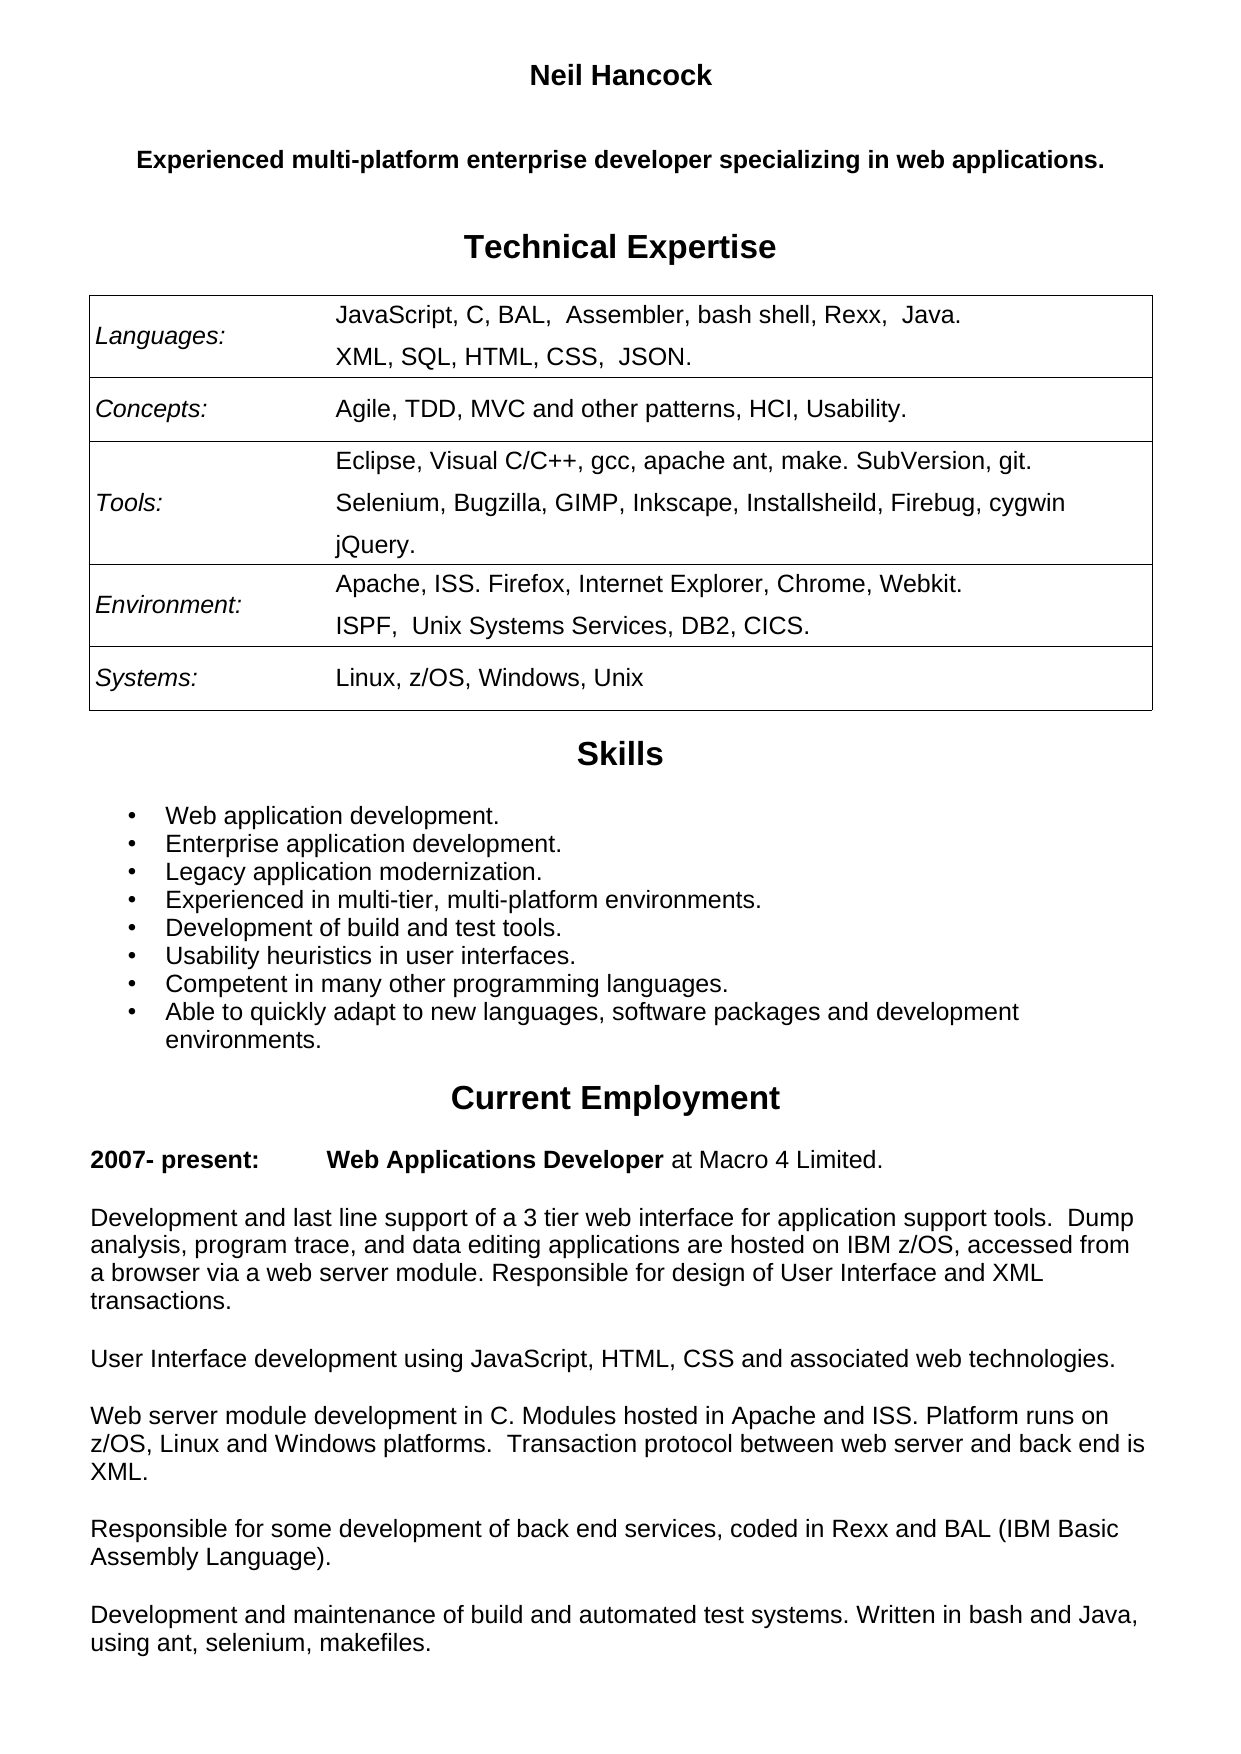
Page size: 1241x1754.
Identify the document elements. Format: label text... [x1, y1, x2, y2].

list Development of build and test tools. [128, 914, 1152, 942]
table_header JavaScript, C, BAL, Assembler, bash shell, Rexx, Java. XML, SQL, HTML, CSS, JSON. [330, 296, 1152, 377]
list Competent in many other programming languages. [128, 970, 1152, 998]
text Development and maintenance of build and automated test systems. Written in bash and Java, using ant, selenium, makefiles. [90, 1600, 1152, 1656]
text Responsible for some development of back end services, coded in Rexx and BAL (IBM Basic Assembly Language). [90, 1515, 1152, 1571]
text User Interface development using JavaScript, HTML, CSS and associated web technologies. [90, 1344, 1152, 1372]
table_cell Systems: [90, 647, 330, 710]
table_cell Agile, TDD, MVC and other patterns, HCI, Usability. [330, 378, 1152, 441]
list Web application development. [128, 802, 1152, 830]
list Legacy application modernization. [128, 858, 1152, 886]
text 2007- present: Web Applications Developer at Macro 4 Limited. [90, 1146, 1152, 1174]
table_cell Tools: [90, 442, 330, 564]
list Usability heuristics in user interfaces. [128, 942, 1152, 970]
subtitle Current Employment [88, 1079, 1152, 1116]
table_cell Apache, ISS. Firefox, Internet Explorer, Chrome, Webkit. ISPF, Unix Systems Services, DB2, CICS. [330, 565, 1152, 646]
table_cell Concepts: [90, 378, 330, 441]
text Web server module development in C. Modules hosted in Apache and ISS. Platform runs on z/OS, Linux and Windows platforms. Transaction protocol between web server and back end is XML. [90, 1402, 1152, 1486]
list Enterprise application development. [128, 830, 1152, 858]
subtitle Skills [88, 735, 1152, 773]
list Able to quickly adapt to new languages, software packages and development environments. [128, 998, 1152, 1054]
subtitle Experienced multi-platform enterprise developer specializing in web applications. [90, 146, 1152, 174]
text Development and last line support of a 3 tier web interface for application support tools. Dump analysis, program trace, and data editing applications are hosted on IBM z/OS, accessed from a browser via a web server module. Responsible for design of User Interface and XML transactions. [90, 1203, 1152, 1315]
table_cell Linux, z/OS, Windows, Unix [330, 647, 1152, 710]
text Neil Hancock [90, 59, 1152, 92]
table_cell Eclipse, Visual C/C++, gcc, apache ant, make. SubVersion, git. Selenium, Bugzilla, GIMP, Inkscape, Installsheild, Firebug, cygwin jQuery. [330, 442, 1152, 564]
subtitle Technical Expertise [88, 228, 1152, 266]
list Experienced in multi-tier, multi-platform environments. [128, 886, 1152, 914]
table_cell Environment: [90, 565, 330, 646]
table_header Languages: [90, 296, 330, 377]
